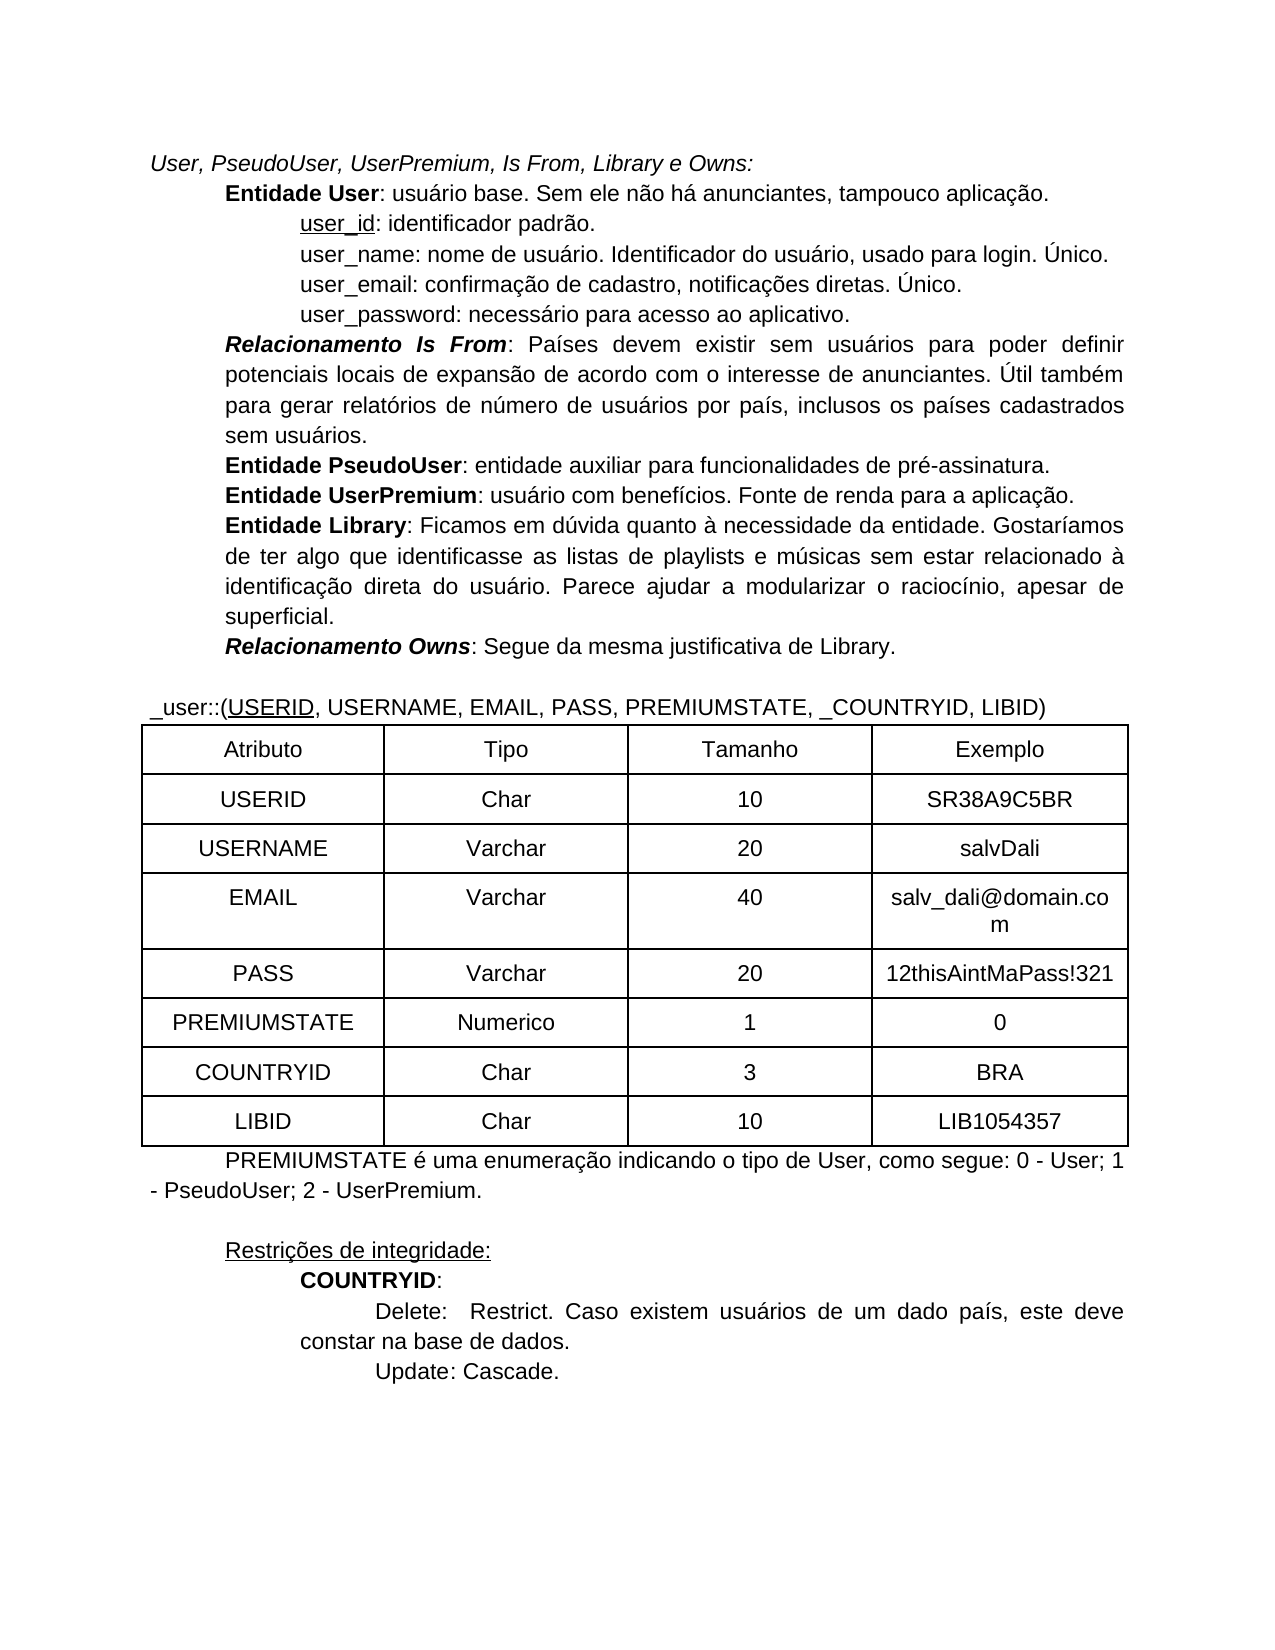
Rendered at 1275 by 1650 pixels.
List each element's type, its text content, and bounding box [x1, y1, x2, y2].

table_header Exemplo [873, 726, 1127, 773]
text Entidade UserPremium: usuário com benefícios. Fonte de renda para a aplicação. [225, 482, 1125, 509]
text user_email: confirmação de cadastro, notificações diretas. Único. [225, 271, 1125, 297]
table_cell LIB1054357 [873, 1097, 1127, 1144]
table_cell 0 [873, 999, 1127, 1046]
table_cell PASS [143, 950, 383, 997]
text Entidade User: usuário base. Sem ele não há anunciantes, tampouco aplicação. [150, 180, 1125, 207]
text User, PseudoUser, UserPremium, Is From, Library e Owns: [150, 150, 1125, 176]
table_cell Varchar [385, 950, 627, 997]
text user_id: identificador padrão. [225, 210, 1125, 237]
table_cell COUNTRYID [143, 1048, 383, 1095]
text Update : Cascade. [300, 1358, 1125, 1384]
table_cell Char [385, 1048, 627, 1095]
text _user::(USERID, USERNAME, EMAIL, PASS, PREMIUMSTATE, _COUNTRYID, LIBID) [150, 694, 1125, 720]
table_cell salv_dali@domain.com [873, 874, 1127, 947]
text Relacionamento Is From: Países devem existir sem usuários para poder definir potenciais locais de expansão de acordo com o interesse de anunciantes. Útil também para gerar relatórios de número de usuários por país, inclusos os países cadastrados sem usuários. [225, 331, 1125, 448]
text PREMIUMSTATE é uma enumeração indicando o tipo de User, como segue: 0 - User; 1 - PseudoUser; 2 - UserPremium. [150, 1147, 1125, 1203]
table_cell 10 [629, 1097, 871, 1144]
table_cell Numerico [385, 999, 627, 1046]
table_cell EMAIL [143, 874, 383, 947]
table_cell Char [385, 775, 627, 822]
text Delete: Restrict. Caso existem usuários de um dado país, este deve constar na base de dados. [300, 1298, 1125, 1354]
table_cell SR38A9C5BR [873, 775, 1127, 822]
table_cell 20 [629, 950, 871, 997]
table_cell Varchar [385, 874, 627, 947]
text user_name: nome de usuário. Identificador do usuário, usado para login. Único. [225, 241, 1125, 267]
table_cell USERID [143, 775, 383, 822]
table_cell PREMIUMSTATE [143, 999, 383, 1046]
text Restrições de integridade: [150, 1237, 1125, 1263]
text user_password: necessário para acesso ao aplicativo. [225, 301, 1125, 327]
table_cell USERNAME [143, 825, 383, 872]
text COUNTRYID: [150, 1267, 1125, 1294]
table_cell Char [385, 1097, 627, 1144]
table_header Tamanho [629, 726, 871, 773]
table_header Atributo [143, 726, 383, 773]
table_cell 1 [629, 999, 871, 1046]
table_cell salvDali [873, 825, 1127, 872]
table_cell 12thisAintMaPass!321 [873, 950, 1127, 997]
table_cell 40 [629, 874, 871, 947]
text Relacionamento Owns: Segue da mesma justificativa de Library. [225, 633, 1125, 660]
table_header Tipo [385, 726, 627, 773]
table_cell BRA [873, 1048, 1127, 1095]
table_cell 3 [629, 1048, 871, 1095]
text Entidade PseudoUser: entidade auxiliar para funcionalidades de pré-assinatura. [225, 452, 1125, 478]
table_cell Varchar [385, 825, 627, 872]
table_cell LIBID [143, 1097, 383, 1144]
table_cell 10 [629, 775, 871, 822]
table_cell 20 [629, 825, 871, 872]
text Entidade Library: Ficamos em dúvida quanto à necessidade da entidade. Gostaríamos de ter algo que identificasse as listas de playlists e músicas sem estar relacionado à identificação direta do usuário. Parece ajudar a modularizar o raciocínio, apesar de superficial. [225, 512, 1125, 629]
